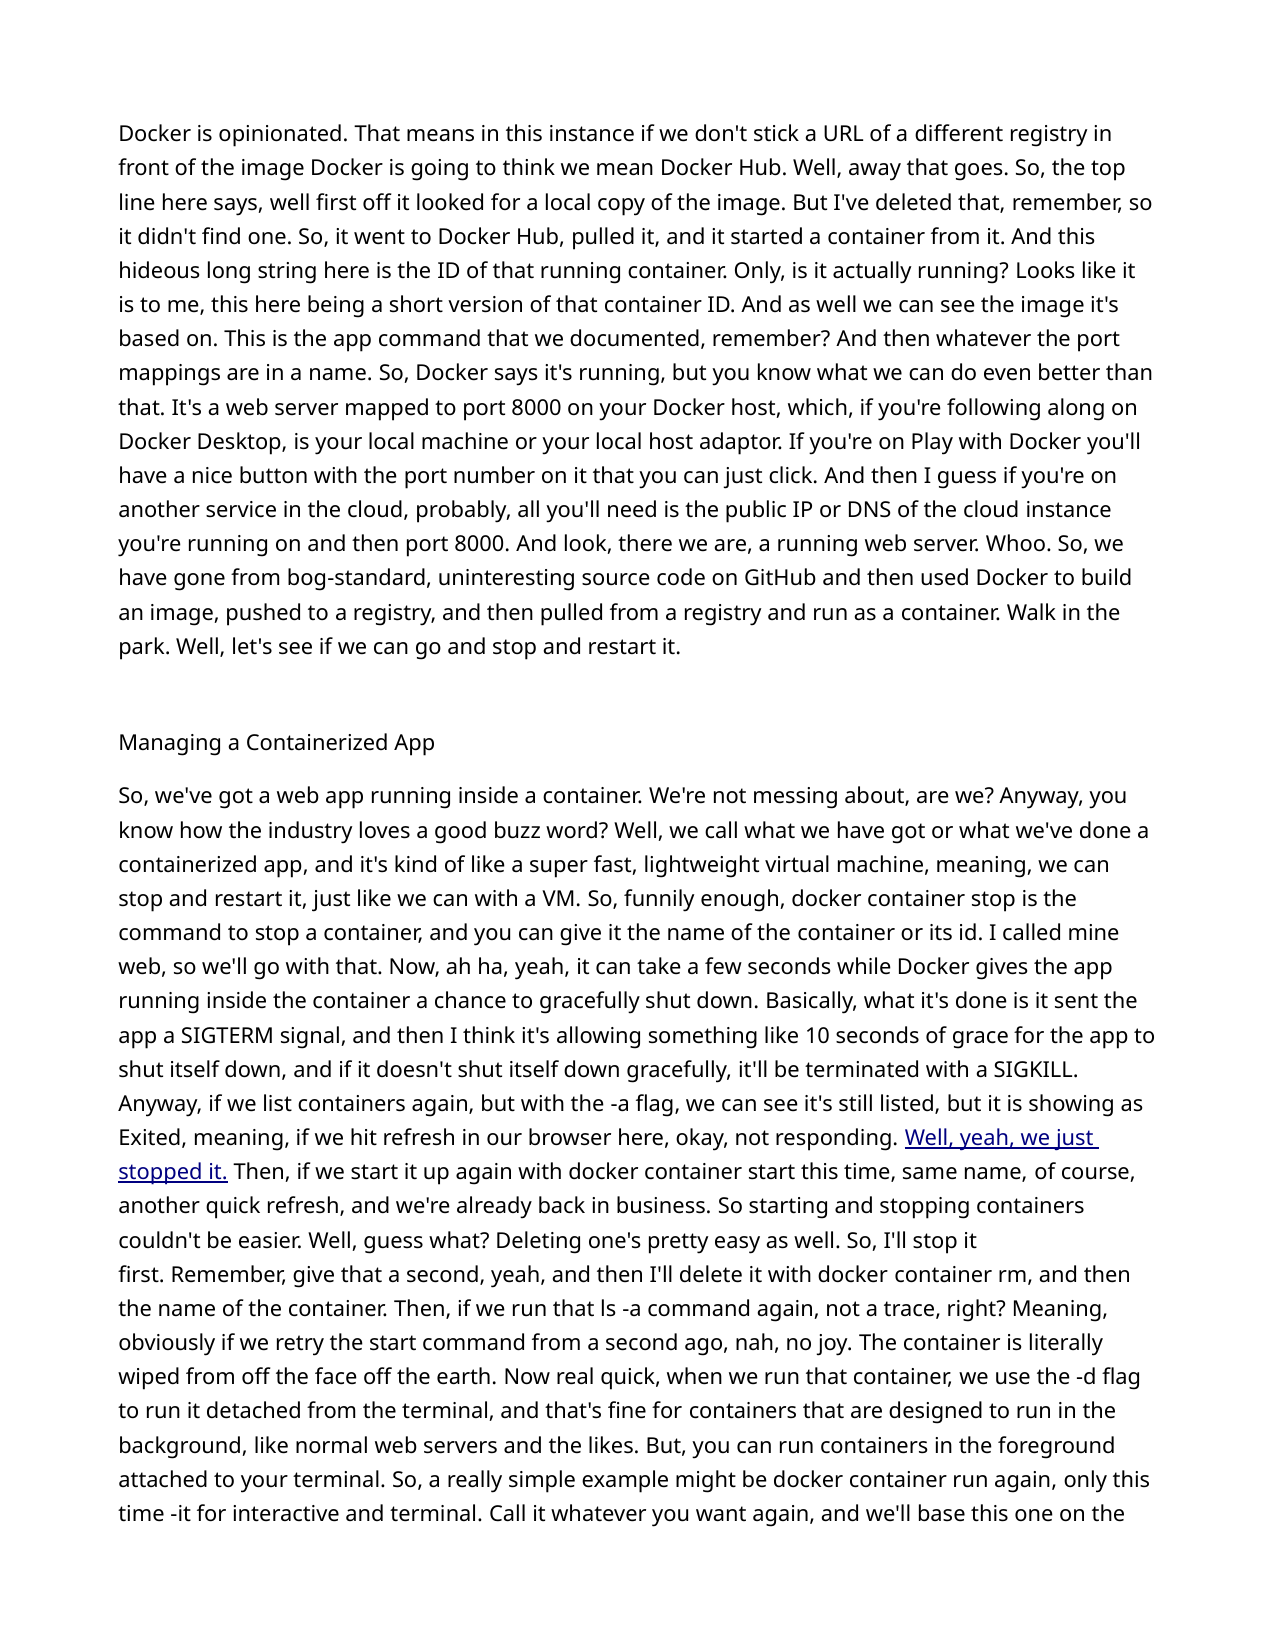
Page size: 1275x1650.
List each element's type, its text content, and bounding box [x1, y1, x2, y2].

subtitle Managing a Containerized App [118, 727, 1157, 757]
text So, we've got a web app running inside a container. We're not messing about, are we? Anyway, you know how the industry loves a good buzz word? Well, we call what we have got or what we've done a containerized app, and it's kind of like a super fast, lightweight virtual machine, meaning, we can stop and restart it, just like we can with a VM. So, funnily enough, docker container stop is the command to stop a container, and you can give it the name of the container or its id. I called mine web, so we'll go with that. Now, ah ha, yeah, it can take a few seconds while Docker gives the app running inside the container a chance to gracefully shut down. Basically, what it's done is it sent the app a SIGTERM signal, and then I think it's allowing something like 10 seconds of grace for the app to shut itself down, and if it doesn't shut itself down gracefully, it'll be terminated with a SIGKILL. Anyway, if we list containers again, but with the ‑a flag, we can see it's still listed, but it is showing as Exited, meaning, if we hit refresh in our browser here, okay, not responding. Well, yeah, we just stopped it. Then, if we start it up again with docker container start this time, same name, of course, another quick refresh, and we're already back in business. So starting and stopping containers couldn't be easier. Well, guess what? Deleting one's pretty easy as well. So, I'll stop it first. Remember, give that a second, yeah, and then I'll delete it with docker container rm, and then the name of the container. Then, if we run that ls ‑a command again, not a trace, right? Meaning, obviously if we retry the start command from a second ago, nah, no joy. The container is literally wiped from off the face off the earth. Now real quick, when we run that container, we use the ‑d flag to run it detached from the terminal, and that's fine for containers that are designed to run in the background, like normal web servers and the likes. But, you can run containers in the foreground attached to your terminal. So, a really simple example might be docker container run again, only this time ‑it for interactive and terminal. Call it whatever you want again, and we'll base this one on the [118, 781, 1157, 1528]
text Docker is opinionated. That means in this instance if we don't stick a URL of a different registry in front of the image Docker is going to think we mean Docker Hub. Well, away that goes. So, the top line here says, well first off it looked for a local copy of the image. But I've deleted that, remember, so it didn't find one. So, it went to Docker Hub, pulled it, and it started a container from it. And this hideous long string here is the ID of that running container. Only, is it actually running? Looks like it is to me, this here being a short version of that container ID. And as well we can see the image it's based on. This is the app command that we documented, remember? And then whatever the port mappings are in a name. So, Docker says it's running, but you know what we can do even better than that. It's a web server mapped to port 8000 on your Docker host, which, if you're following along on Docker Desktop, is your local machine or your local host adaptor. If you're on Play with Docker you'll have a nice button with the port number on it that you can just click. And then I guess if you're on another service in the cloud, probably, all you'll need is the public IP or DNS of the cloud instance you're running on and then port 8000. And look, there we are, a running web server. Whoo. So, we have gone from bog‑standard, uninteresting source code on GitHub and then used Docker to build an image, pushed to a registry, and then pulled from a registry and run as a container. Walk in the park. Well, let's see if we can go and stop and restart it. [118, 118, 1157, 660]
